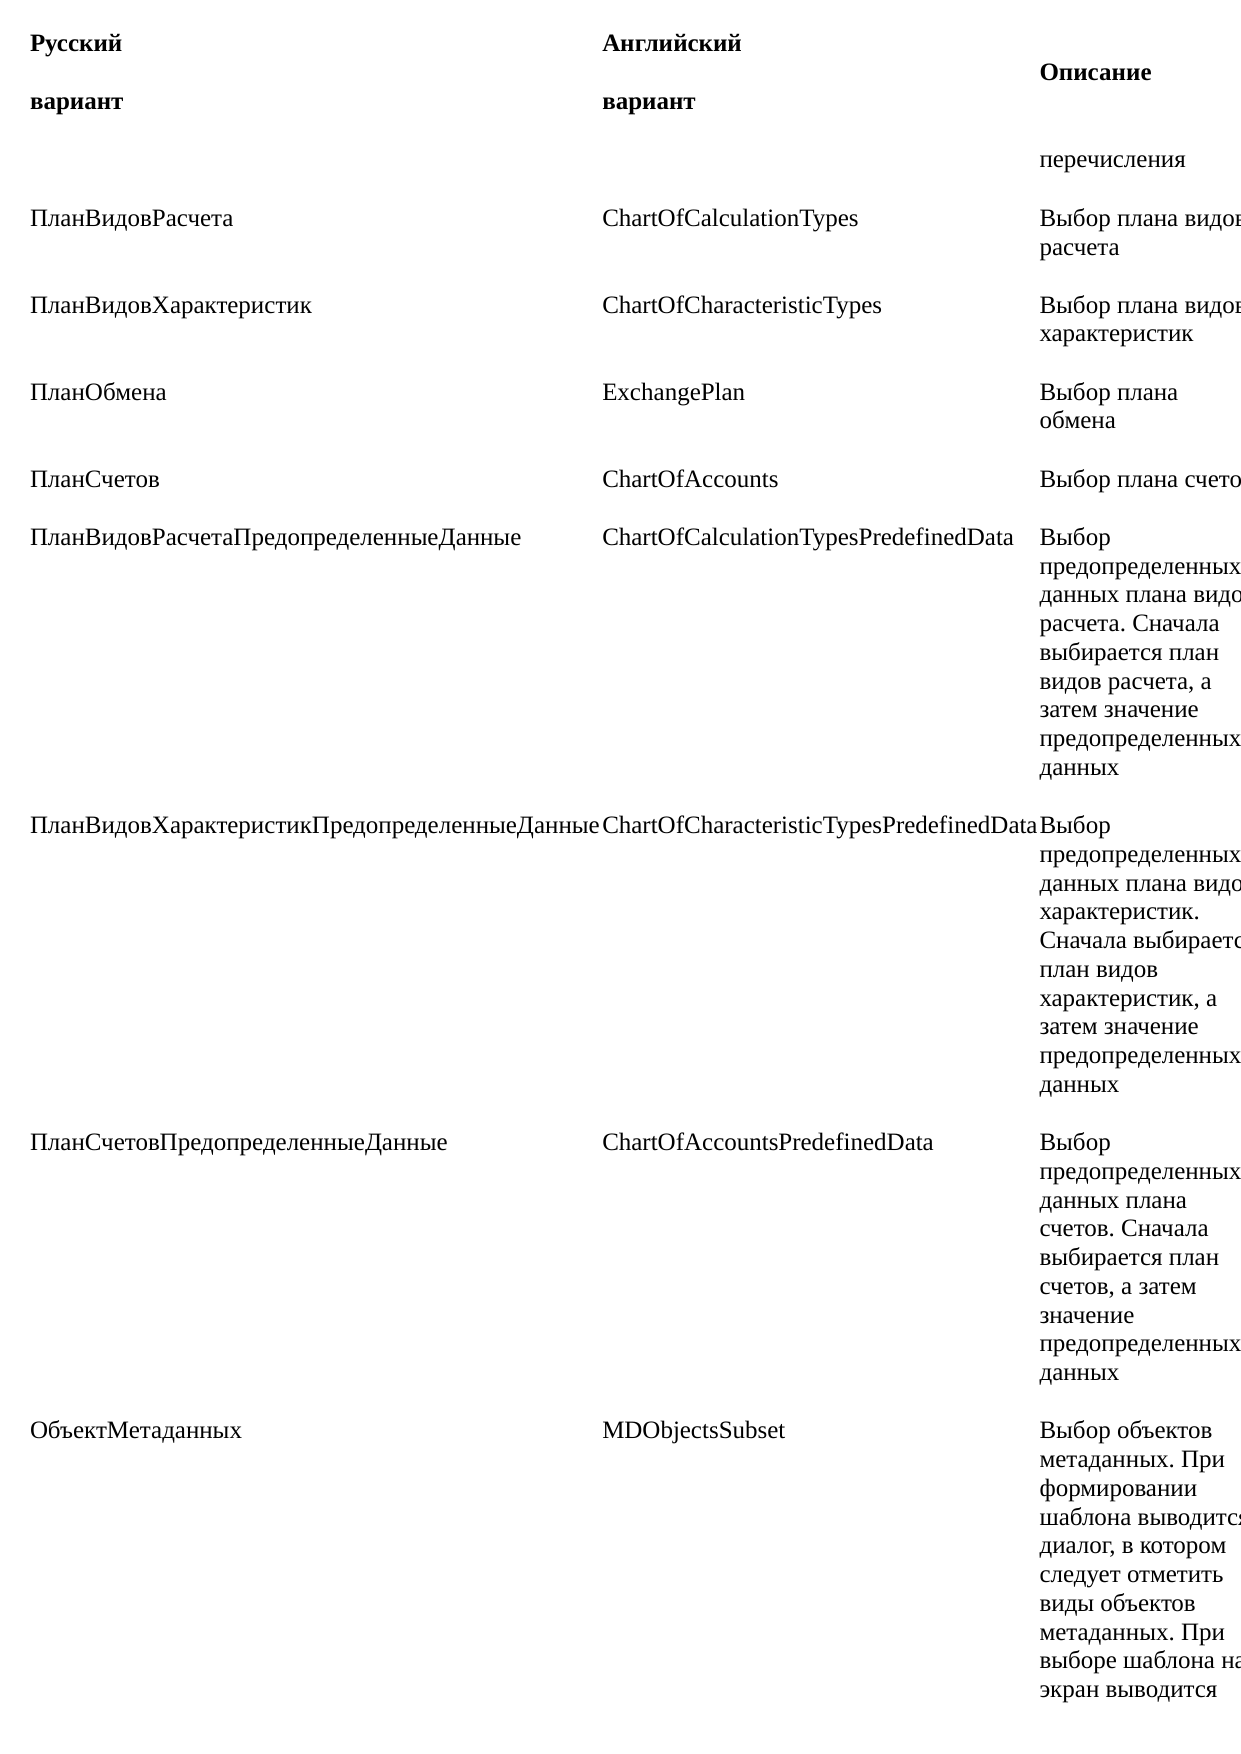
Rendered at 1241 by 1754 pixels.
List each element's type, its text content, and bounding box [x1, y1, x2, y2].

table_cell ПланСчетовПредопределенныеДанные [30, 1127, 602, 1415]
table_header Английский вариант [602, 28, 1039, 144]
table_cell Выбор предопределенных данных плана видов характеристик. Сначала выбирается план видов характеристик, а затем значение предопределенных данных [1039, 810, 1240, 1127]
table_cell ChartOfCharacteristicTypes [602, 290, 1039, 377]
table_cell Выбор предопределенных данных плана видов расчета. Сначала выбирается план видов расчета, а затем значение предопределенных данных [1039, 522, 1240, 810]
table_header Русский вариант [30, 28, 602, 144]
table_cell ExchangePlan [602, 377, 1039, 464]
table_cell ПланСчетов [30, 464, 602, 522]
table_cell MDObjectsSubset [602, 1415, 1039, 1703]
table_cell [602, 145, 1039, 203]
table_cell ChartOfCalculationTypesPredefinedData [602, 522, 1039, 810]
table_cell ПланОбмена [30, 377, 602, 464]
table_cell ПланВидовХарактеристикПредопределенныеДанные [30, 810, 602, 1127]
table_cell [30, 145, 602, 203]
table_cell ChartOfCharacteristicTypesPredefinedData [602, 810, 1039, 1127]
table_cell Выбор плана счетов [1039, 464, 1240, 522]
table_header Описание [1039, 28, 1240, 144]
table_cell Выбор плана видов расчета [1039, 203, 1240, 290]
table_cell перечисления [1039, 145, 1240, 203]
table_cell ОбъектМетаданных [30, 1415, 602, 1703]
table_cell ПланВидовХарактеристик [30, 290, 602, 377]
table_cell Выбор объектов метаданных. При формировании шаблона выводится диалог, в котором следует отметить виды объектов метаданных. При выборе шаблона на экран выводится окно выбора, в котором содержатся все объекты метаданных указанных видов [1039, 1415, 1240, 1703]
table_cell ChartOfAccountsPredefinedData [602, 1127, 1039, 1415]
table_cell ПланВидовРасчетаПредопределенныеДанные [30, 522, 602, 810]
table_cell Выбор плана видов характеристик [1039, 290, 1240, 377]
table_cell ChartOfAccounts [602, 464, 1039, 522]
table_cell Выбор плана обмена [1039, 377, 1240, 464]
table_cell ПланВидовРасчета [30, 203, 602, 290]
table_cell Выбор предопределенных данных плана счетов. Сначала выбирается план счетов, а затем значение предопределенных данных [1039, 1127, 1240, 1415]
table_cell ChartOfCalculationTypes [602, 203, 1039, 290]
